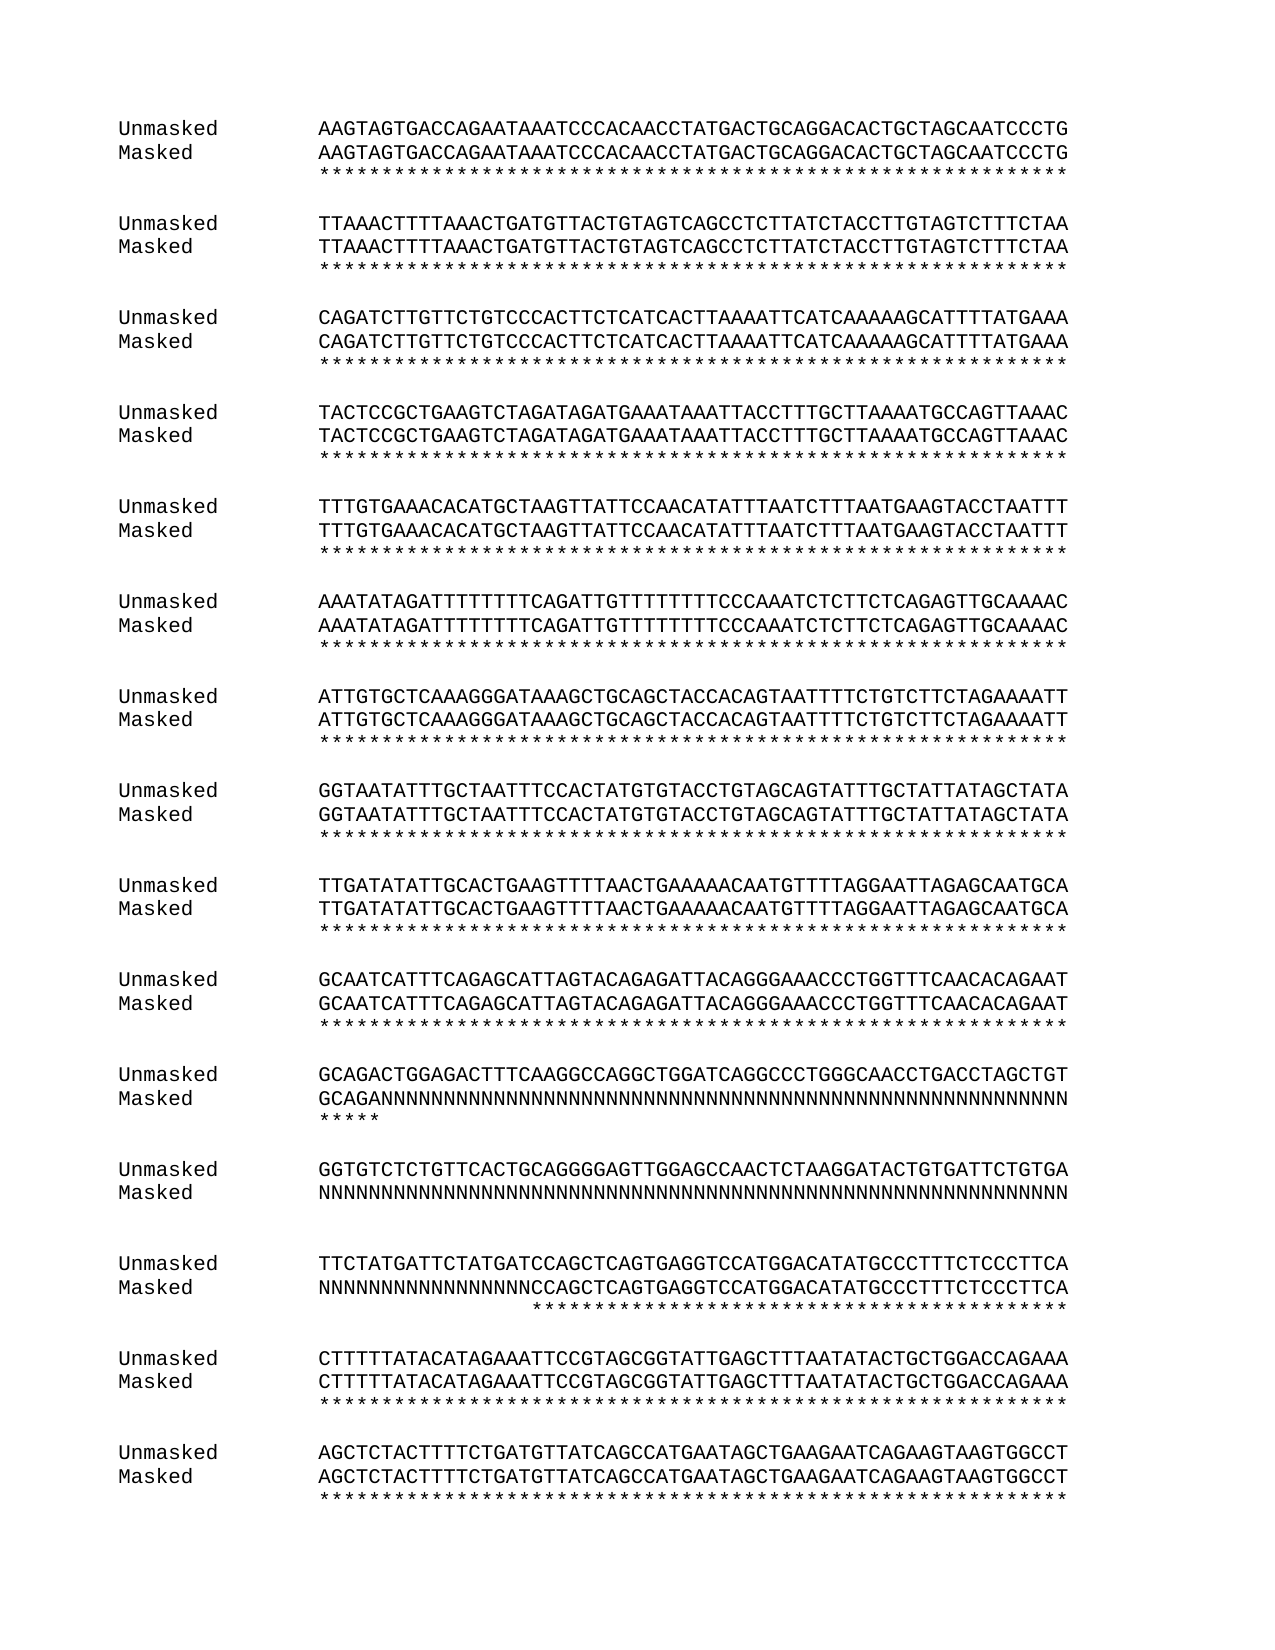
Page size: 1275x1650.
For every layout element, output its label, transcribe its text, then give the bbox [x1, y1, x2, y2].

text Masked CTTTTTATACATAGAAATTCCGTAGCGGTATTGAGCTTTAATATACTGCTGGACCAGAAA [118, 1371, 1157, 1395]
text Unmasked GCAGACTGGAGACTTTCAAGGCCAGGCTGGATCAGGCCCTGGGCAACCTGACCTAGCTGT [118, 1064, 1157, 1088]
text Masked AGCTCTACTTTTCTGATGTTATCAGCCATGAATAGCTGAAGAATCAGAAGTAAGTGGCCT [118, 1466, 1157, 1489]
text ************************************************************ [118, 827, 1157, 851]
text ************************************************************ [118, 354, 1157, 378]
text Unmasked TACTCCGCTGAAGTCTAGATAGATGAAATAAATTACCTTTGCTTAAAATGCCAGTTAAAC [118, 402, 1157, 426]
text ***** [118, 1111, 1157, 1135]
text Masked NNNNNNNNNNNNNNNNNNNNNNNNNNNNNNNNNNNNNNNNNNNNNNNNNNNNNNNNNNNN [118, 1182, 1157, 1206]
text Masked TTGATATATTGCACTGAAGTTTTAACTGAAAAACAATGTTTTAGGAATTAGAGCAATGCA [118, 898, 1157, 922]
text Unmasked TTGATATATTGCACTGAAGTTTTAACTGAAAAACAATGTTTTAGGAATTAGAGCAATGCA [118, 875, 1157, 898]
text Unmasked ATTGTGCTCAAAGGGATAAAGCTGCAGCTACCACAGTAATTTTCTGTCTTCTAGAAAATT [118, 686, 1157, 709]
text ************************************************************ [118, 1489, 1157, 1513]
text Masked GCAATCATTTCAGAGCATTAGTACAGAGATTACAGGGAAACCCTGGTTTCAACACAGAAT [118, 993, 1157, 1017]
text Unmasked GGTGTCTCTGTTCACTGCAGGGGAGTTGGAGCCAACTCTAAGGATACTGTGATTCTGTGA [118, 1158, 1157, 1182]
text Masked TTTGTGAAACACATGCTAAGTTATTCCAACATATTTAATCTTTAATGAAGTACCTAATTT [118, 520, 1157, 544]
text ************************************************************ [118, 260, 1157, 284]
text ************************************************************ [118, 544, 1157, 567]
text Masked ATTGTGCTCAAAGGGATAAAGCTGCAGCTACCACAGTAATTTTCTGTCTTCTAGAAAATT [118, 709, 1157, 733]
text Unmasked AAATATAGATTTTTTTTCAGATTGTTTTTTTTCCCAAATCTCTTCTCAGAGTTGCAAAAC [118, 591, 1157, 615]
text Masked CAGATCTTGTTCTGTCCCACTTCTCATCACTTAAAATTCATCAAAAAGCATTTTATGAAA [118, 331, 1157, 354]
text Unmasked TTAAACTTTTAAACTGATGTTACTGTAGTCAGCCTCTTATCTACCTTGTAGTCTTTCTAA [118, 213, 1157, 236]
text ************************************************************ [118, 922, 1157, 946]
text ************************************************************ [118, 165, 1157, 189]
text Masked AAGTAGTGACCAGAATAAATCCCACAACCTATGACTGCAGGACACTGCTAGCAATCCCTG [118, 142, 1157, 165]
text ************************************************************ [118, 449, 1157, 473]
text Masked TTAAACTTTTAAACTGATGTTACTGTAGTCAGCCTCTTATCTACCTTGTAGTCTTTCTAA [118, 236, 1157, 260]
text Unmasked GGTAATATTTGCTAATTTCCACTATGTGTACCTGTAGCAGTATTTGCTATTATAGCTATA [118, 780, 1157, 804]
text ******************************************* [118, 1300, 1157, 1324]
text Unmasked CAGATCTTGTTCTGTCCCACTTCTCATCACTTAAAATTCATCAAAAAGCATTTTATGAAA [118, 307, 1157, 331]
text Unmasked AAGTAGTGACCAGAATAAATCCCACAACCTATGACTGCAGGACACTGCTAGCAATCCCTG [118, 118, 1157, 142]
text ************************************************************ [118, 1395, 1157, 1419]
text Unmasked GCAATCATTTCAGAGCATTAGTACAGAGATTACAGGGAAACCCTGGTTTCAACACAGAAT [118, 969, 1157, 993]
text Masked NNNNNNNNNNNNNNNNNCCAGCTCAGTGAGGTCCATGGACATATGCCCTTTCTCCCTTCA [118, 1277, 1157, 1300]
text Unmasked TTTGTGAAACACATGCTAAGTTATTCCAACATATTTAATCTTTAATGAAGTACCTAATTT [118, 496, 1157, 520]
text Masked GGTAATATTTGCTAATTTCCACTATGTGTACCTGTAGCAGTATTTGCTATTATAGCTATA [118, 804, 1157, 827]
text Unmasked CTTTTTATACATAGAAATTCCGTAGCGGTATTGAGCTTTAATATACTGCTGGACCAGAAA [118, 1348, 1157, 1371]
text Masked GCAGANNNNNNNNNNNNNNNNNNNNNNNNNNNNNNNNNNNNNNNNNNNNNNNNNNNNNNN [118, 1088, 1157, 1111]
text Unmasked AGCTCTACTTTTCTGATGTTATCAGCCATGAATAGCTGAAGAATCAGAAGTAAGTGGCCT [118, 1442, 1157, 1466]
text Unmasked TTCTATGATTCTATGATCCAGCTCAGTGAGGTCCATGGACATATGCCCTTTCTCCCTTCA [118, 1253, 1157, 1277]
text ************************************************************ [118, 638, 1157, 662]
text Masked TACTCCGCTGAAGTCTAGATAGATGAAATAAATTACCTTTGCTTAAAATGCCAGTTAAAC [118, 426, 1157, 449]
text ************************************************************ [118, 733, 1157, 757]
text ************************************************************ [118, 1017, 1157, 1040]
text Masked AAATATAGATTTTTTTTCAGATTGTTTTTTTTCCCAAATCTCTTCTCAGAGTTGCAAAAC [118, 615, 1157, 638]
